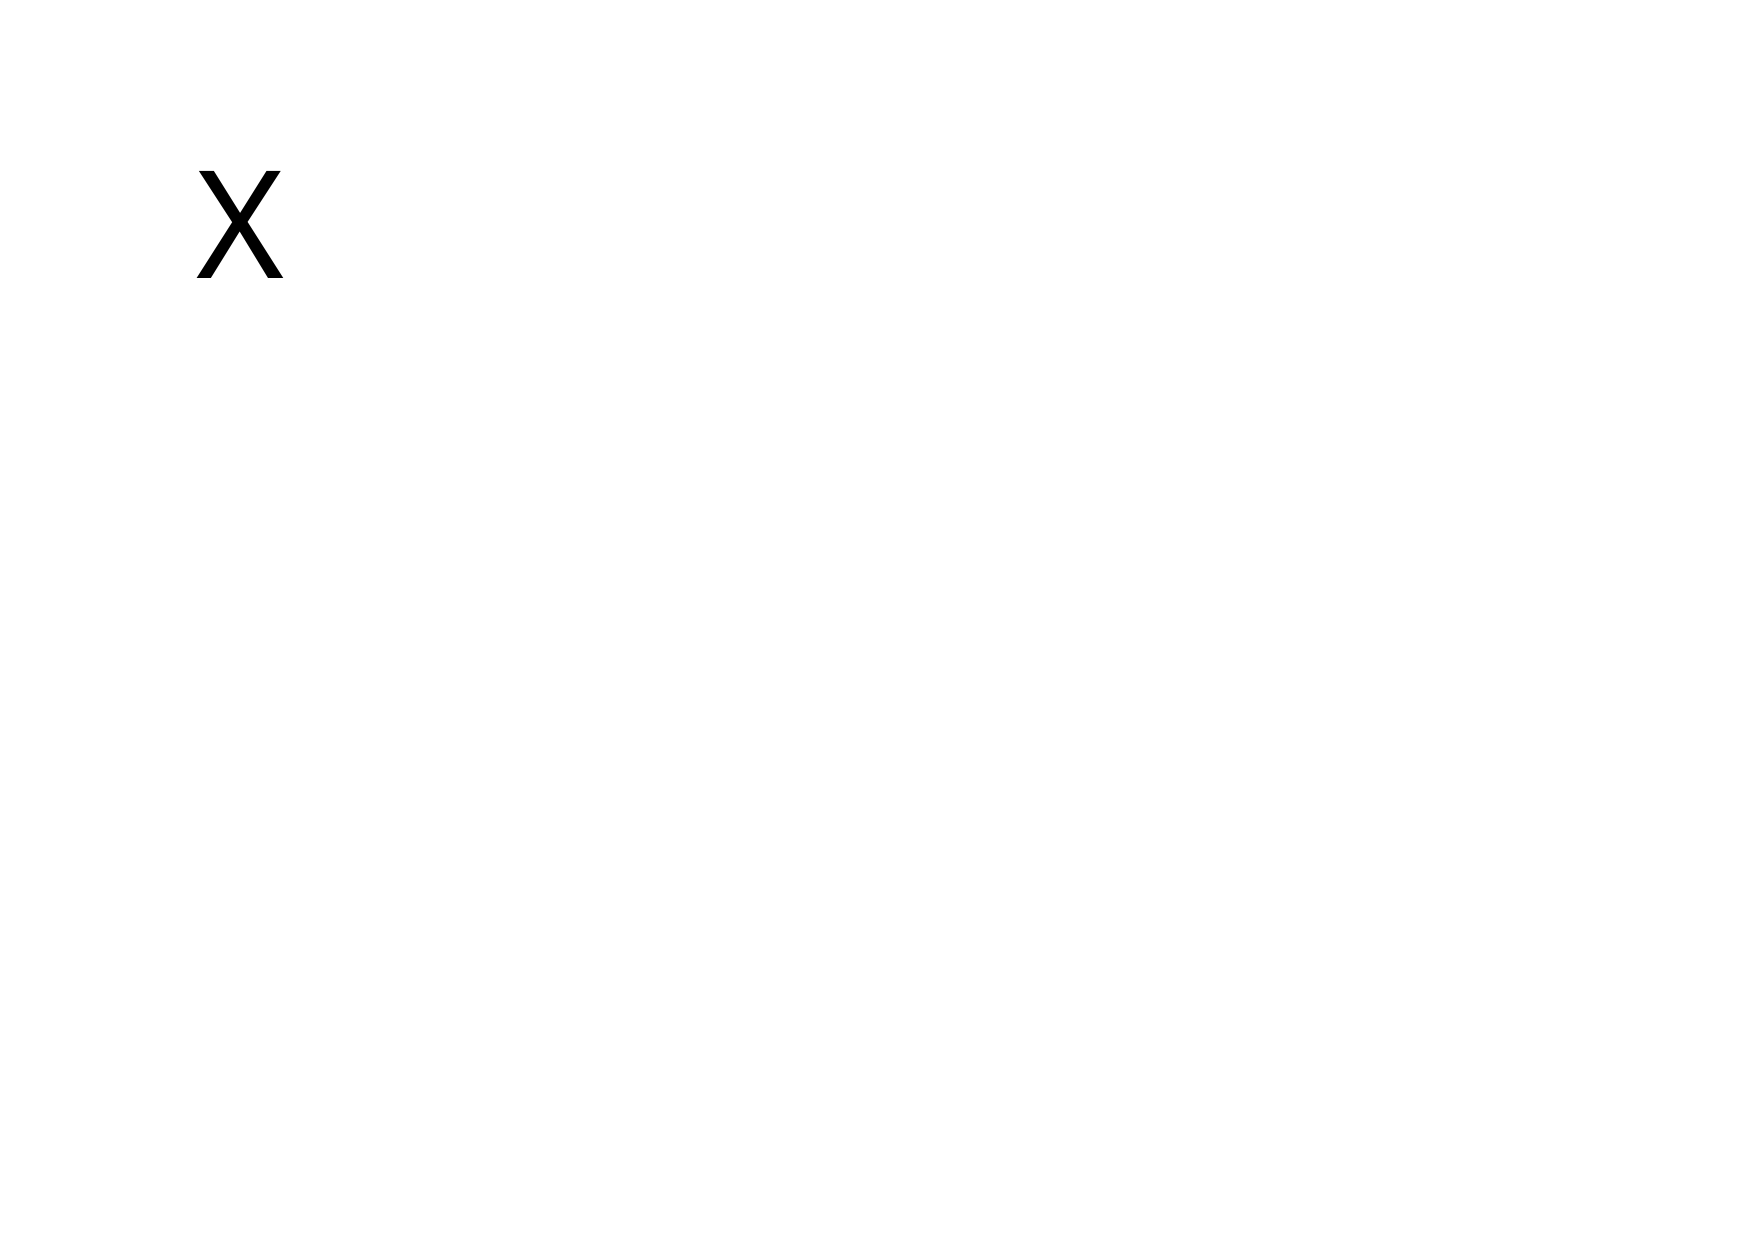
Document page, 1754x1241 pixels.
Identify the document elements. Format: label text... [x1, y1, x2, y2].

text X [118, 118, 1636, 322]
